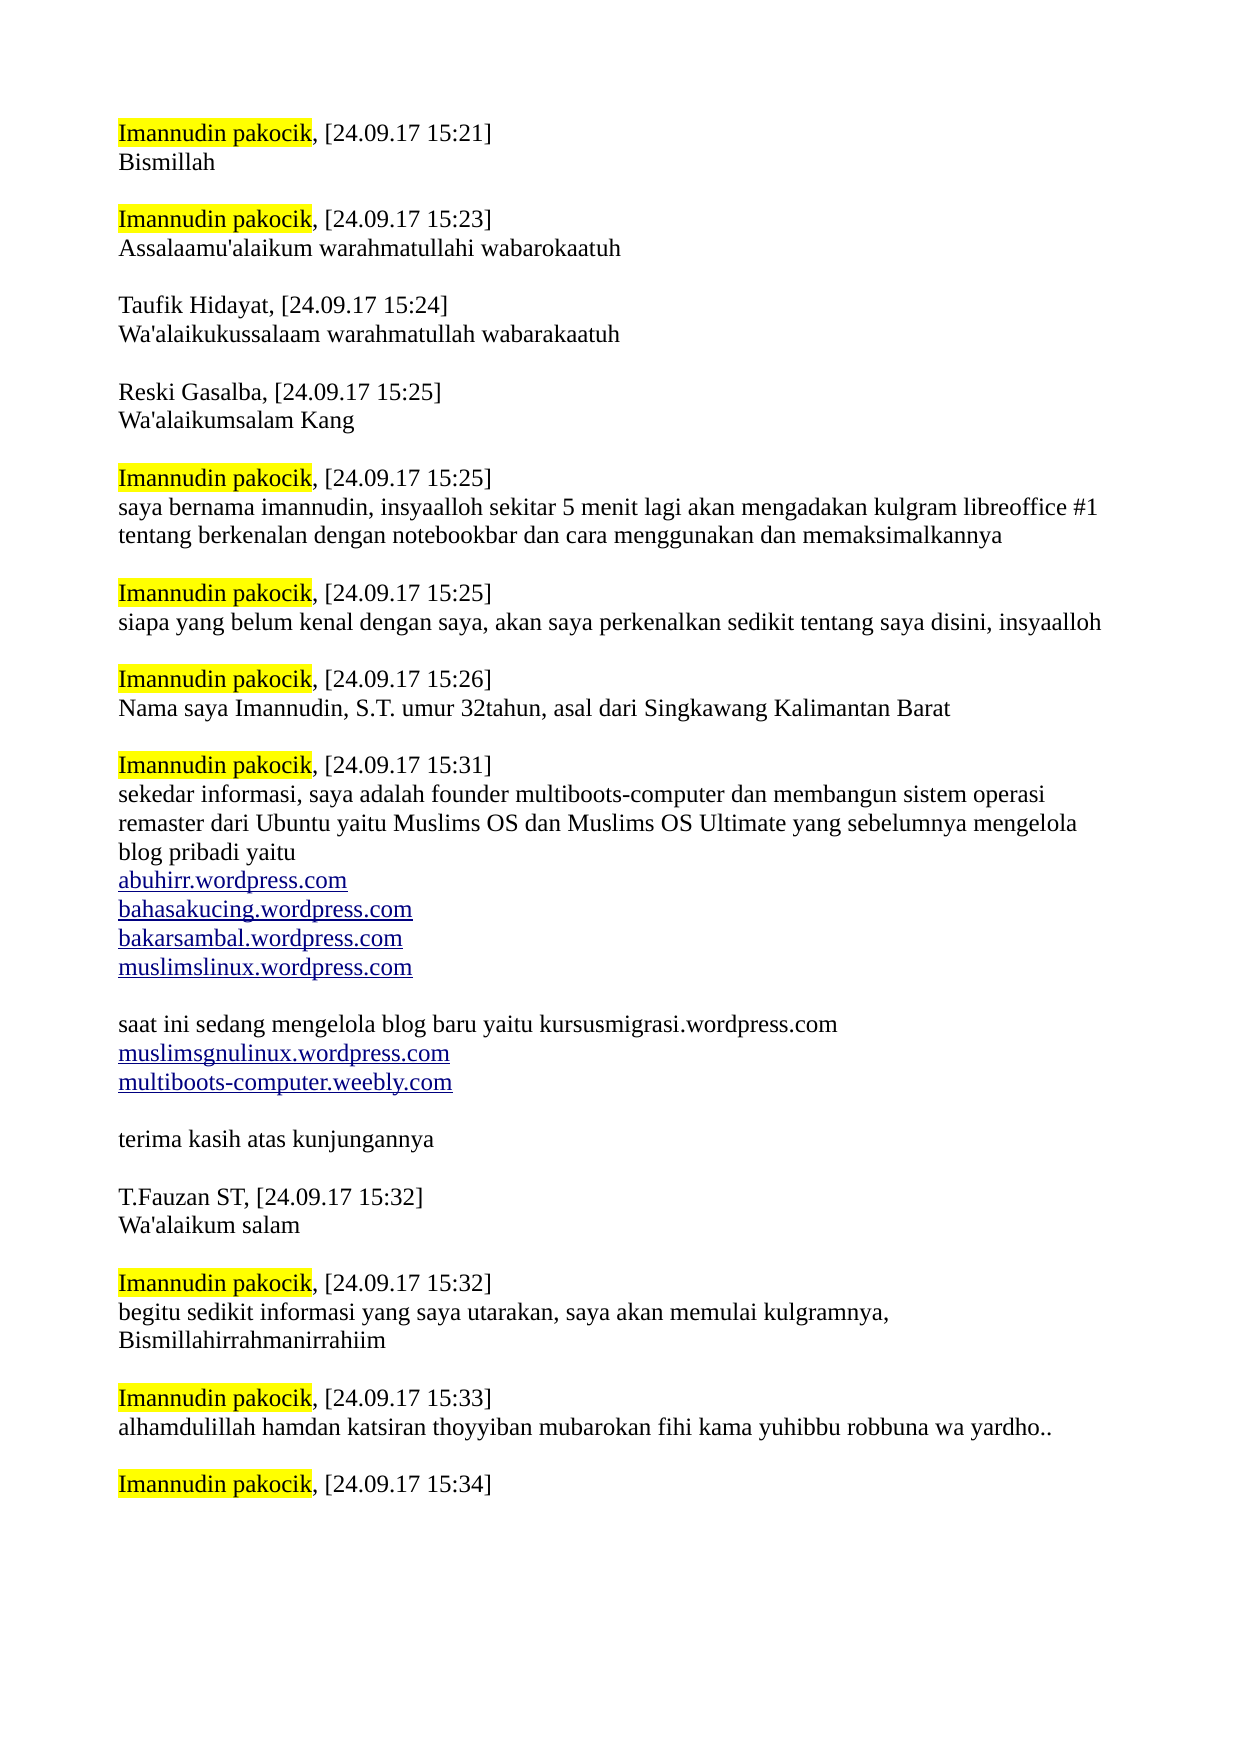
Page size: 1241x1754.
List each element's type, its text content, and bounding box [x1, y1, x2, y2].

text Imannudin pakocik, [24.09.17 15:23] [118, 204, 1122, 233]
text Wa'alaikumsalam Kang [118, 406, 1122, 434]
text muslimsgnulinux.wordpress.com [118, 1038, 1122, 1067]
text Imannudin pakocik, [24.09.17 15:32] [118, 1268, 1122, 1297]
text Assalaamu'alaikum warahmatullahi wabarokaatuh [118, 233, 1122, 262]
text Imannudin pakocik, [24.09.17 15:31] [118, 751, 1122, 779]
text alhamdulillah hamdan katsiran thoyyiban mubarokan fihi kama yuhibbu robbuna wa yardho.. [118, 1412, 1122, 1441]
text Imannudin pakocik, [24.09.17 15:33] [118, 1383, 1122, 1412]
text bakarsambal.wordpress.com [118, 923, 1122, 952]
text multiboots-computer.weebly.com [118, 1067, 1122, 1096]
text Taufik Hidayat, [24.09.17 15:24] [118, 291, 1122, 319]
text begitu sedikit informasi yang saya utarakan, saya akan memulai kulgramnya, Bismillahirrahmanirrahiim [118, 1297, 1122, 1354]
text T.Fauzan ST, [24.09.17 15:32] [118, 1182, 1122, 1211]
text Imannudin pakocik, [24.09.17 15:25] [118, 578, 1122, 607]
text terima kasih atas kunjungannya [118, 1124, 1122, 1153]
text Wa'alaikukussalaam warahmatullah wabarakaatuh [118, 319, 1122, 348]
text Reski Gasalba, [24.09.17 15:25] [118, 377, 1122, 406]
text Imannudin pakocik, [24.09.17 15:25] [118, 463, 1122, 492]
text Imannudin pakocik, [24.09.17 15:21] [118, 118, 1122, 147]
text Imannudin pakocik, [24.09.17 15:26] [118, 664, 1122, 693]
text saya bernama imannudin, insyaalloh sekitar 5 menit lagi akan mengadakan kulgram libreoffice #1 tentang berkenalan dengan notebookbar dan cara menggunakan dan memaksimalkannya [118, 492, 1122, 549]
text saat ini sedang mengelola blog baru yaitu kursusmigrasi.wordpress.com [118, 1009, 1122, 1038]
text abuhirr.wordpress.com [118, 866, 1122, 894]
text siapa yang belum kenal dengan saya, akan saya perkenalkan sedikit tentang saya disini, insyaalloh [118, 607, 1122, 636]
text muslimslinux.wordpress.com [118, 952, 1122, 981]
text Wa'alaikum salam [118, 1211, 1122, 1239]
text Bismillah [118, 147, 1122, 176]
text Imannudin pakocik, [24.09.17 15:34] [118, 1469, 1122, 1498]
text Nama saya Imannudin, S.T. umur 32tahun, asal dari Singkawang Kalimantan Barat [118, 693, 1122, 722]
text sekedar informasi, saya adalah founder multiboots-computer dan membangun sistem operasi remaster dari Ubuntu yaitu Muslims OS dan Muslims OS Ultimate yang sebelumnya mengelola blog pribadi yaitu [118, 779, 1122, 866]
text bahasakucing.wordpress.com [118, 894, 1122, 923]
